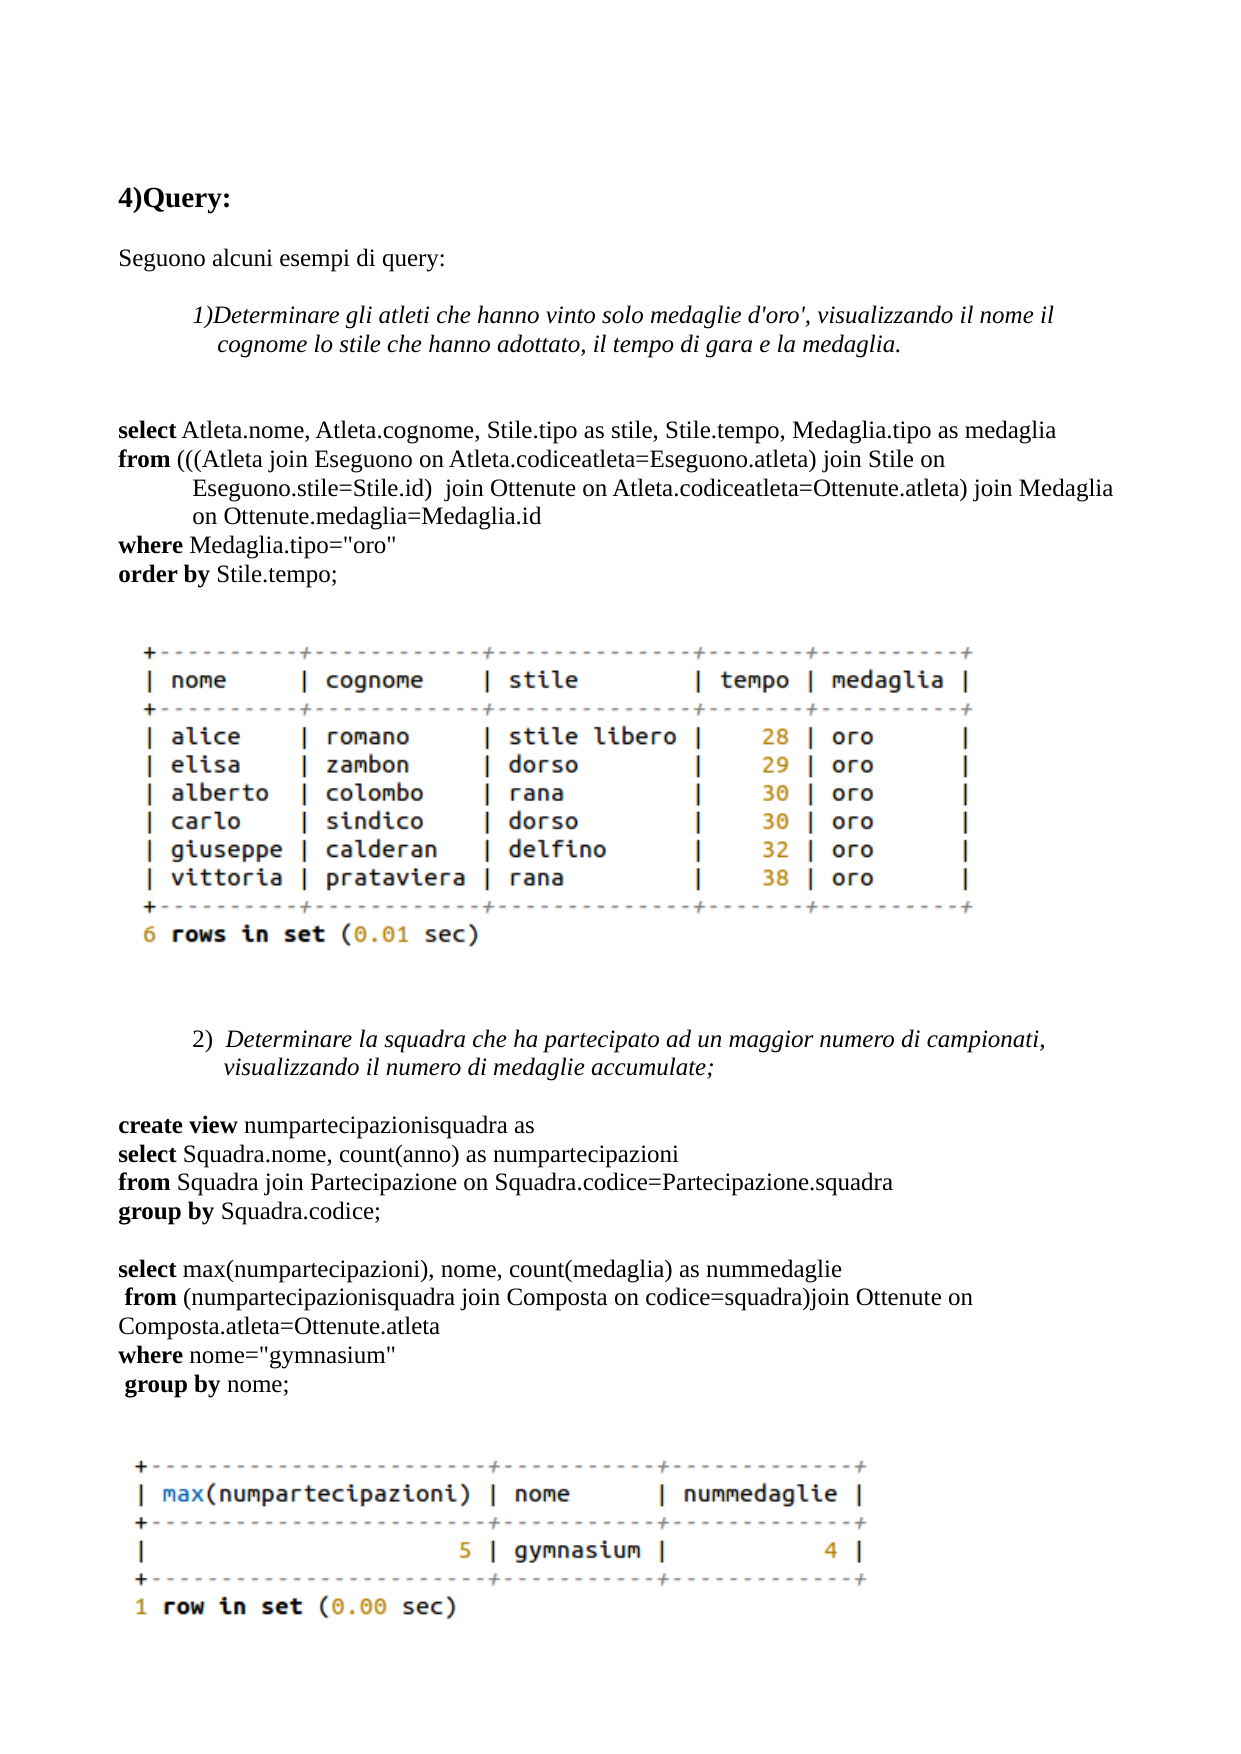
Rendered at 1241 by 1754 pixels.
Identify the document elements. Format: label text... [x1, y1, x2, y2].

text 1)Determinare gli atleti che hanno vinto solo medaglie d'oro', visualizzando il nome il cognome lo stile che hanno adottato, il tempo di gara e la medaglia. [118, 300, 1122, 358]
text from Squadra join Partecipazione on Squadra.codice=Partecipazione.squadra [118, 1167, 1122, 1196]
text group by Squadra.codice; [118, 1196, 1122, 1225]
text from (((Atleta join Eseguono on Atleta.codiceatleta=Eseguono.atleta) join Stile on Eseguono.stile=Stile.id) join Ottenute on Atleta.codiceatleta=Ottenute.atleta) join Medaglia on Ottenute.medaglia=Medaglia.id [118, 444, 1122, 530]
text create view numpartecipazionisquadra as [118, 1110, 1122, 1139]
text where Medaglia.tipo="oro" [118, 530, 1122, 559]
picture [133, 1433, 973, 1688]
picture [140, 616, 1062, 972]
text group by nome; [118, 1369, 1122, 1397]
text order by Stile.tempo; [118, 559, 1122, 588]
text select Squadra.nome, count(anno) as numpartecipazioni [118, 1139, 1122, 1167]
text 4)Query: [118, 180, 1122, 214]
text Seguono alcuni esempi di query: [118, 243, 1122, 271]
text 2) Determinare la squadra che ha partecipato ad un maggior numero di campionati, visualizzando il numero di medaglie accumulate; [118, 1024, 1122, 1081]
text select max(numpartecipazioni), nome, count(medaglia) as nummedaglie [118, 1254, 1122, 1282]
text from (numpartecipazionisquadra join Composta on codice=squadra)join Ottenute on Composta.atleta=Ottenute.atleta [118, 1282, 1122, 1340]
text select Atleta.nome, Atleta.cognome, Stile.tipo as stile, Stile.tempo, Medaglia.tipo as medaglia [118, 415, 1122, 444]
text where nome="gymnasium" [118, 1340, 1122, 1369]
